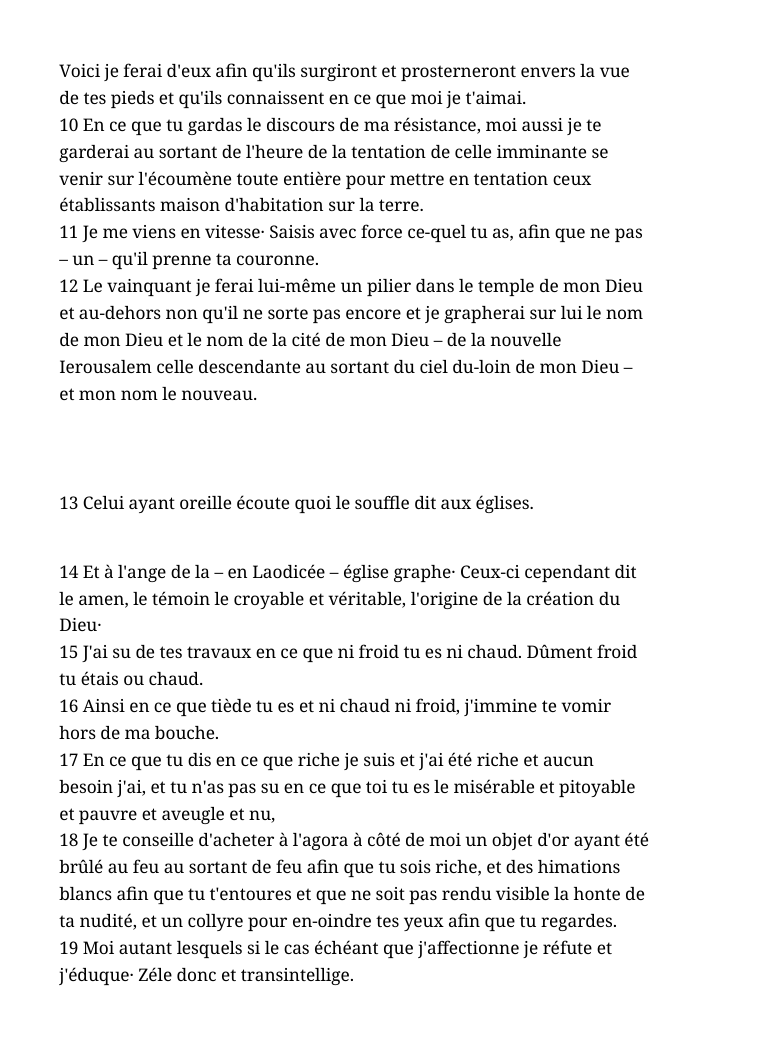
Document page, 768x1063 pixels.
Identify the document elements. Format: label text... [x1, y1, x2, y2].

text 13 Celui ayant oreille écoute quoi le souffle dit aux églises. [59, 491, 649, 542]
text Voici je ferai d'eux afin qu'ils surgiront et prosterneront envers la vue de tes pieds et qu'ils connaissent en ce que moi je t'aimai. 10 En ce que tu gardas le discours de ma résistance, moi aussi je te garderai au sortant de l'heure de la tentation de celle imminante se venir sur l'écoumène toute entière pour mettre en tentation ceux établissants maison d'habitation sur la terre. 11 Je me viens en vitesse· Saisis avec force ce-quel tu as, afin que ne pas – un – qu'il prenne ta couronne. 12 Le vainquant je ferai lui-même un pilier dans le temple de mon Dieu et au-dehors non qu'il ne sorte pas encore et je grapherai sur lui le nom de mon Dieu et le nom de la cité de mon Dieu – de la nouvelle Ierousalem celle descendante au sortant du ciel du-loin de mon Dieu – et mon nom le nouveau. [59, 59, 649, 432]
text 14 Et à l'ange de la – en Laodicée – église graphe· Ceux-ci cependant dit le amen, le témoin le croyable et véritable, l'origine de la création du Dieu· 15 J'ai su de tes travaux en ce que ni froid tu es ni chaud. Dûment froid tu étais ou chaud. 16 Ainsi en ce que tiède tu es et ni chaud ni froid, j'immine te vomir hors de ma bouche. 17 En ce que tu dis en ce que riche je suis et j'ai été riche et aucun besoin j'ai, et tu n'as pas su en ce que toi tu es le misérable et pitoyable et pauvre et aveugle et nu, 18 Je te conseille d'acheter à l'agora à côté de moi un objet d'or ayant été brûlé au feu au sortant de feu afin que tu sois riche, et des himations blancs afin que tu t'entoures et que ne soit pas rendu visible la honte de ta nudité, et un collyre pour en-oindre tes yeux afin que tu regardes. 19 Moi autant lesquels si le cas échéant que j'affectionne je réfute et j'éduque· Zéle donc et transintellige. [59, 560, 649, 986]
